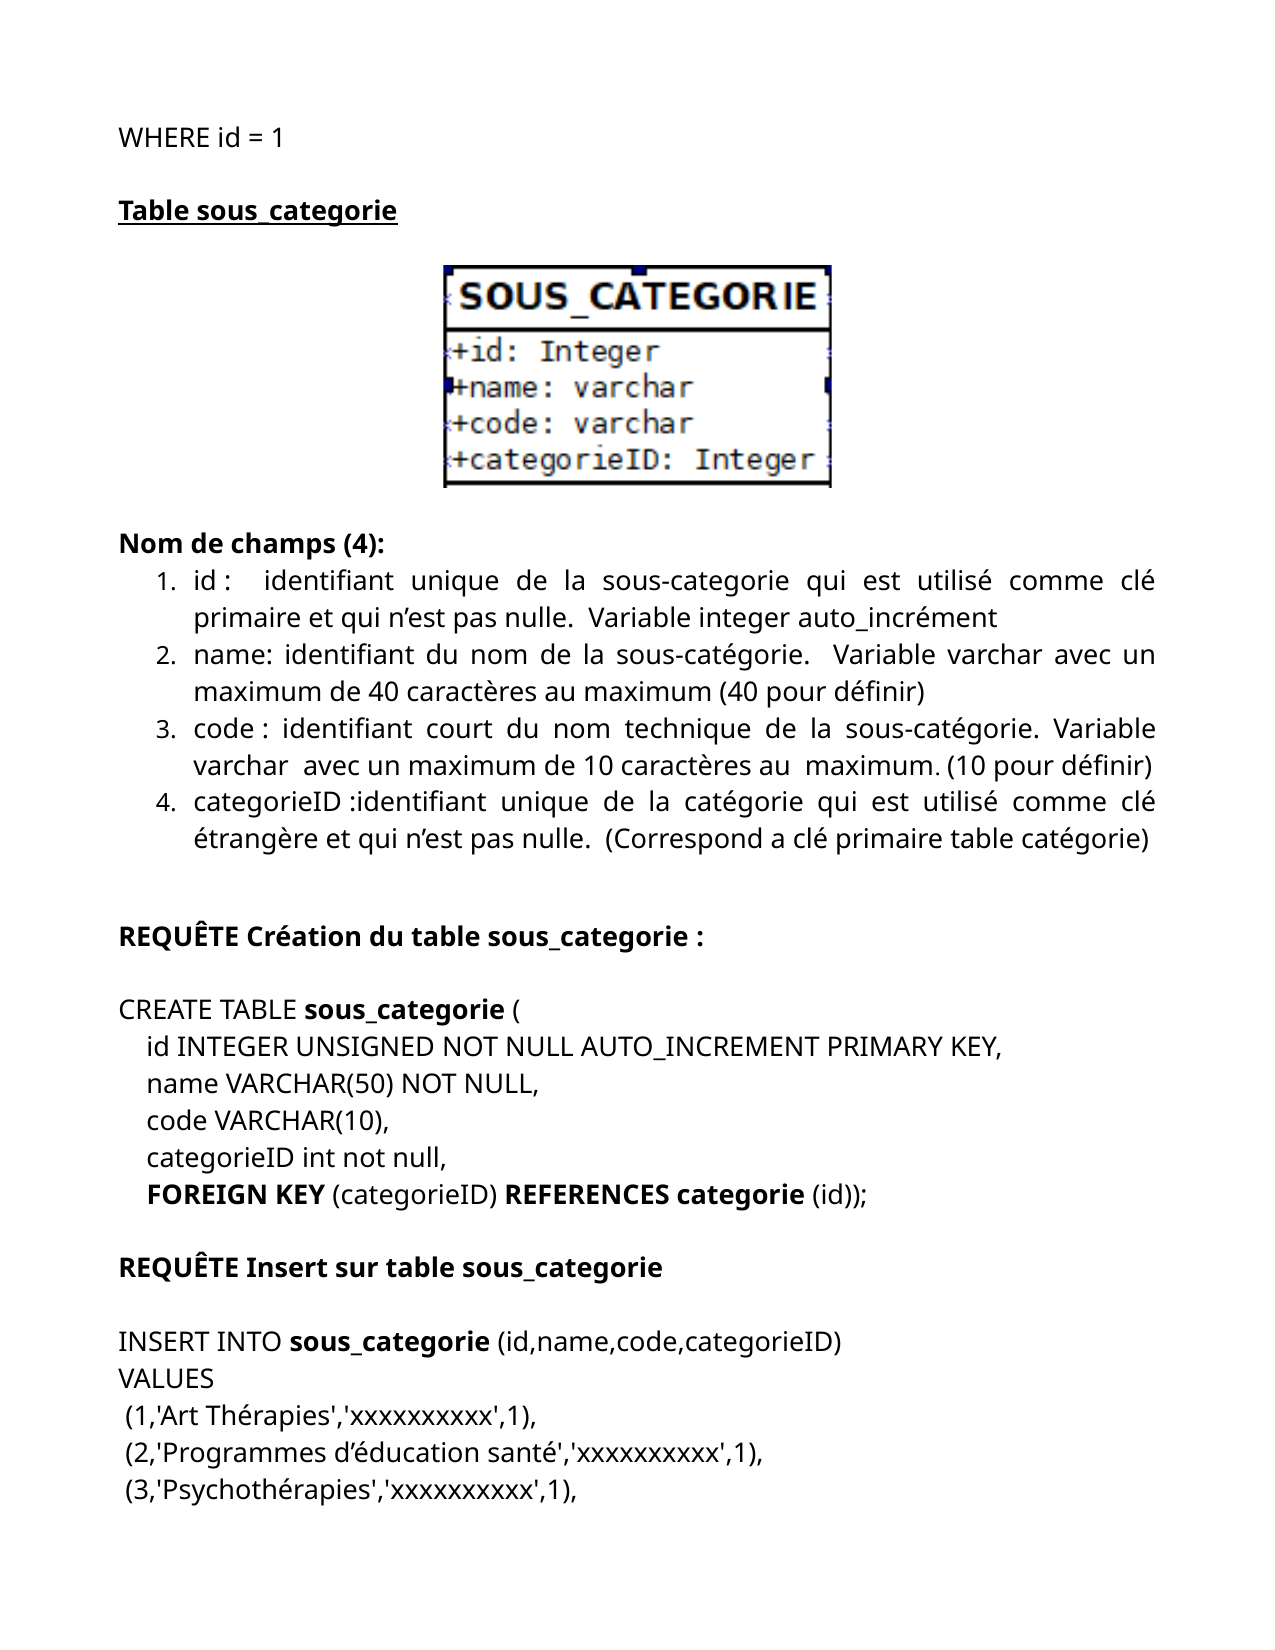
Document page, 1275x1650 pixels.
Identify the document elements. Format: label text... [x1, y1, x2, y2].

text INSERT INTO sous_categorie (id,name,code,categorieID) [118, 1323, 1157, 1359]
text REQUÊTE Création du table sous_categorie : [118, 917, 1157, 954]
text Nom de champs (4): [118, 525, 1157, 562]
picture [443, 265, 832, 488]
list name: identifiant du nom de la sous-catégorie. Variable varchar avec un maximum de 40 caractères au maximum (40 pour définir) [156, 635, 1157, 709]
text Table sous_categorie [118, 192, 1157, 229]
text (2,'Programmes d’éducation santé','xxxxxxxxxx',1), [118, 1433, 1157, 1470]
text name VARCHAR(50) NOT NULL, [118, 1064, 1157, 1101]
text CREATE TABLE sous_categorie ( [118, 991, 1157, 1028]
text WHERE id = 1 [118, 118, 1157, 155]
text VALUES [118, 1359, 1157, 1396]
text FOREIGN KEY (categorieID) REFERENCES categorie (id)); [118, 1175, 1157, 1212]
text categorieID int not null, [118, 1138, 1157, 1175]
list code : identifiant court du nom technique de la sous-catégorie. Variable varchar avec un maximum de 10 caractères au maximum. (10 pour définir) [156, 709, 1157, 783]
text id INTEGER UNSIGNED NOT NULL AUTO_INCREMENT PRIMARY KEY, [118, 1028, 1157, 1064]
text (3,'Psychothérapies','xxxxxxxxxx',1), [118, 1470, 1157, 1507]
text REQUÊTE Insert sur table sous_categorie [118, 1249, 1157, 1286]
list categorieID :identifiant unique de la catégorie qui est utilisé comme clé étrangère et qui n’est pas nulle. (Correspond a clé primaire table catégorie) [156, 783, 1157, 857]
text code VARCHAR(10), [118, 1101, 1157, 1138]
text (1,'Art Thérapies','xxxxxxxxxx',1), [118, 1396, 1157, 1433]
list id : identifiant unique de la sous-categorie qui est utilisé comme clé primaire et qui n’est pas nulle. Variable integer auto_incrément [156, 562, 1157, 635]
